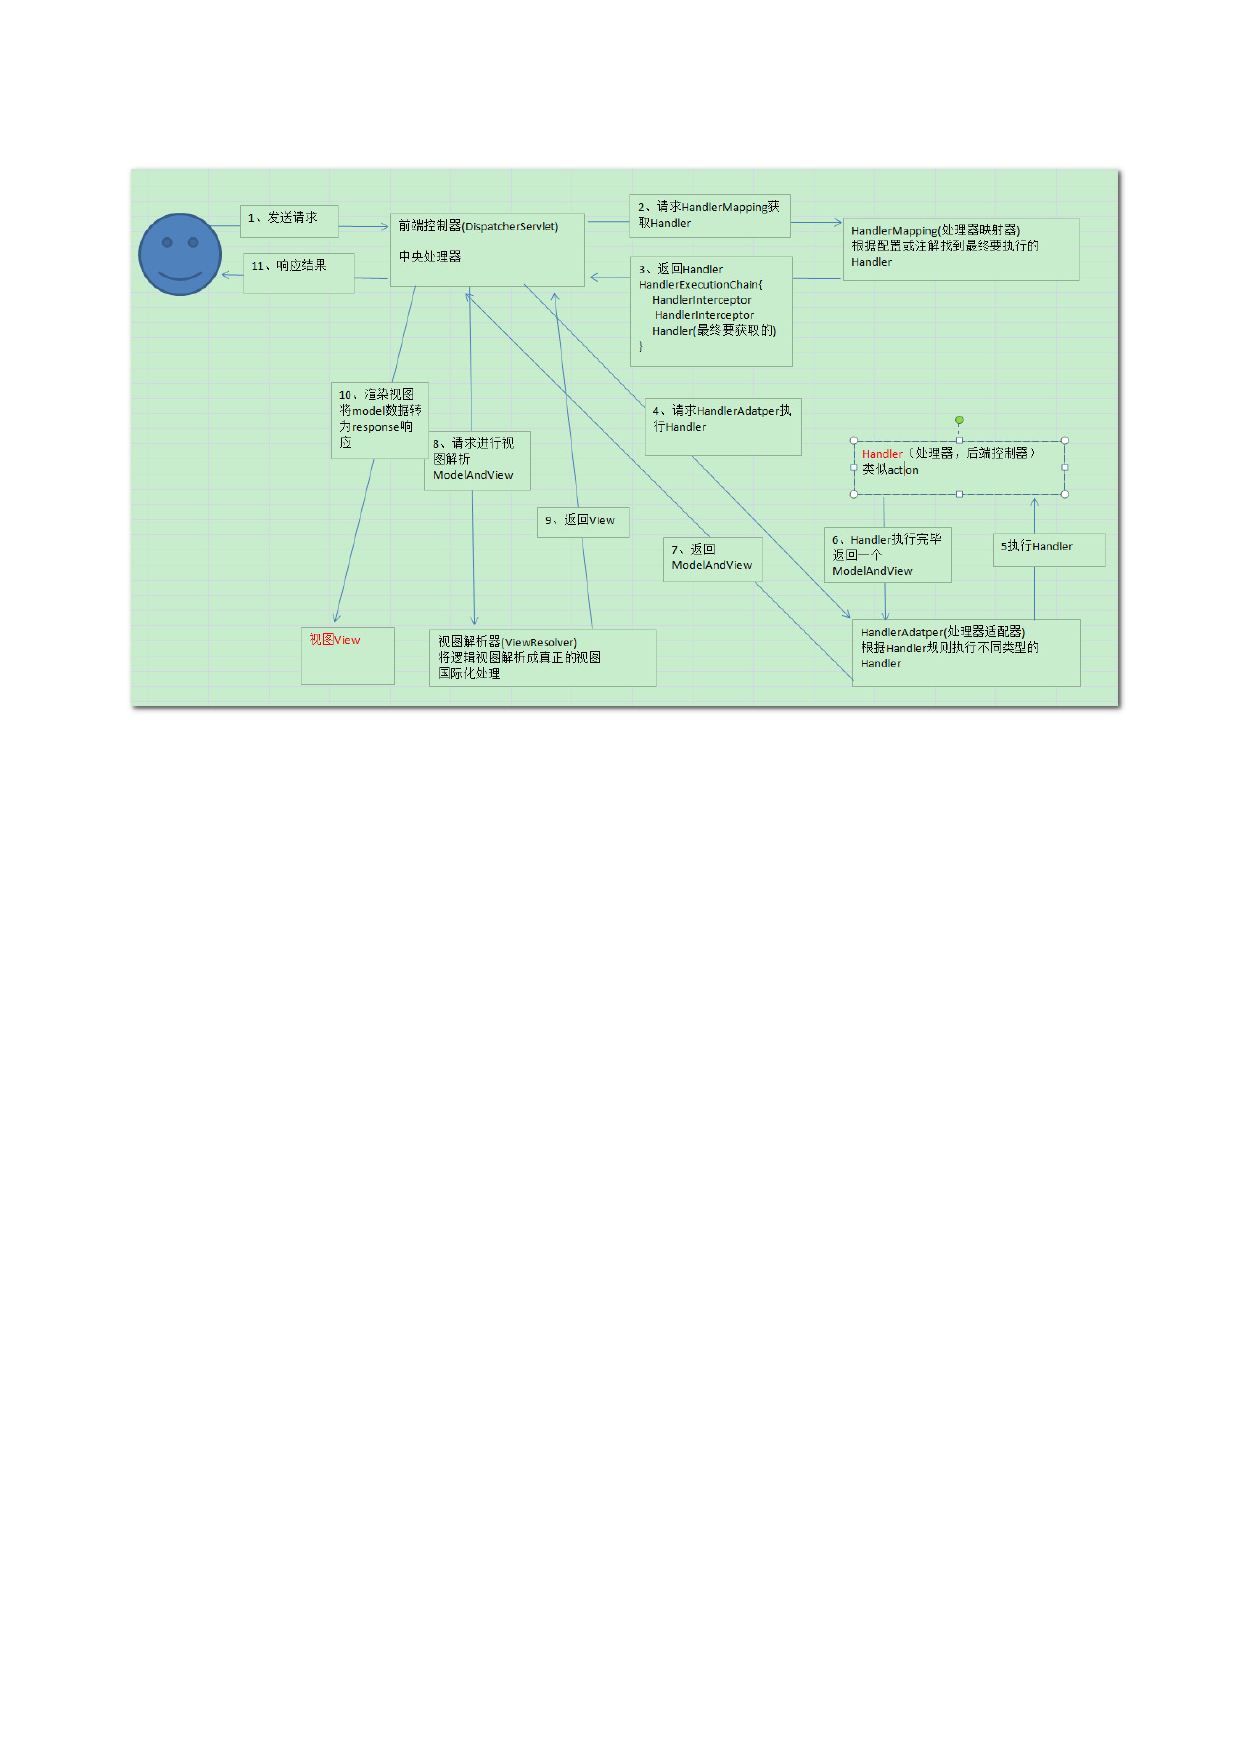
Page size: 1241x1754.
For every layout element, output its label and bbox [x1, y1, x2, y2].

picture [122, 160, 1127, 715]
